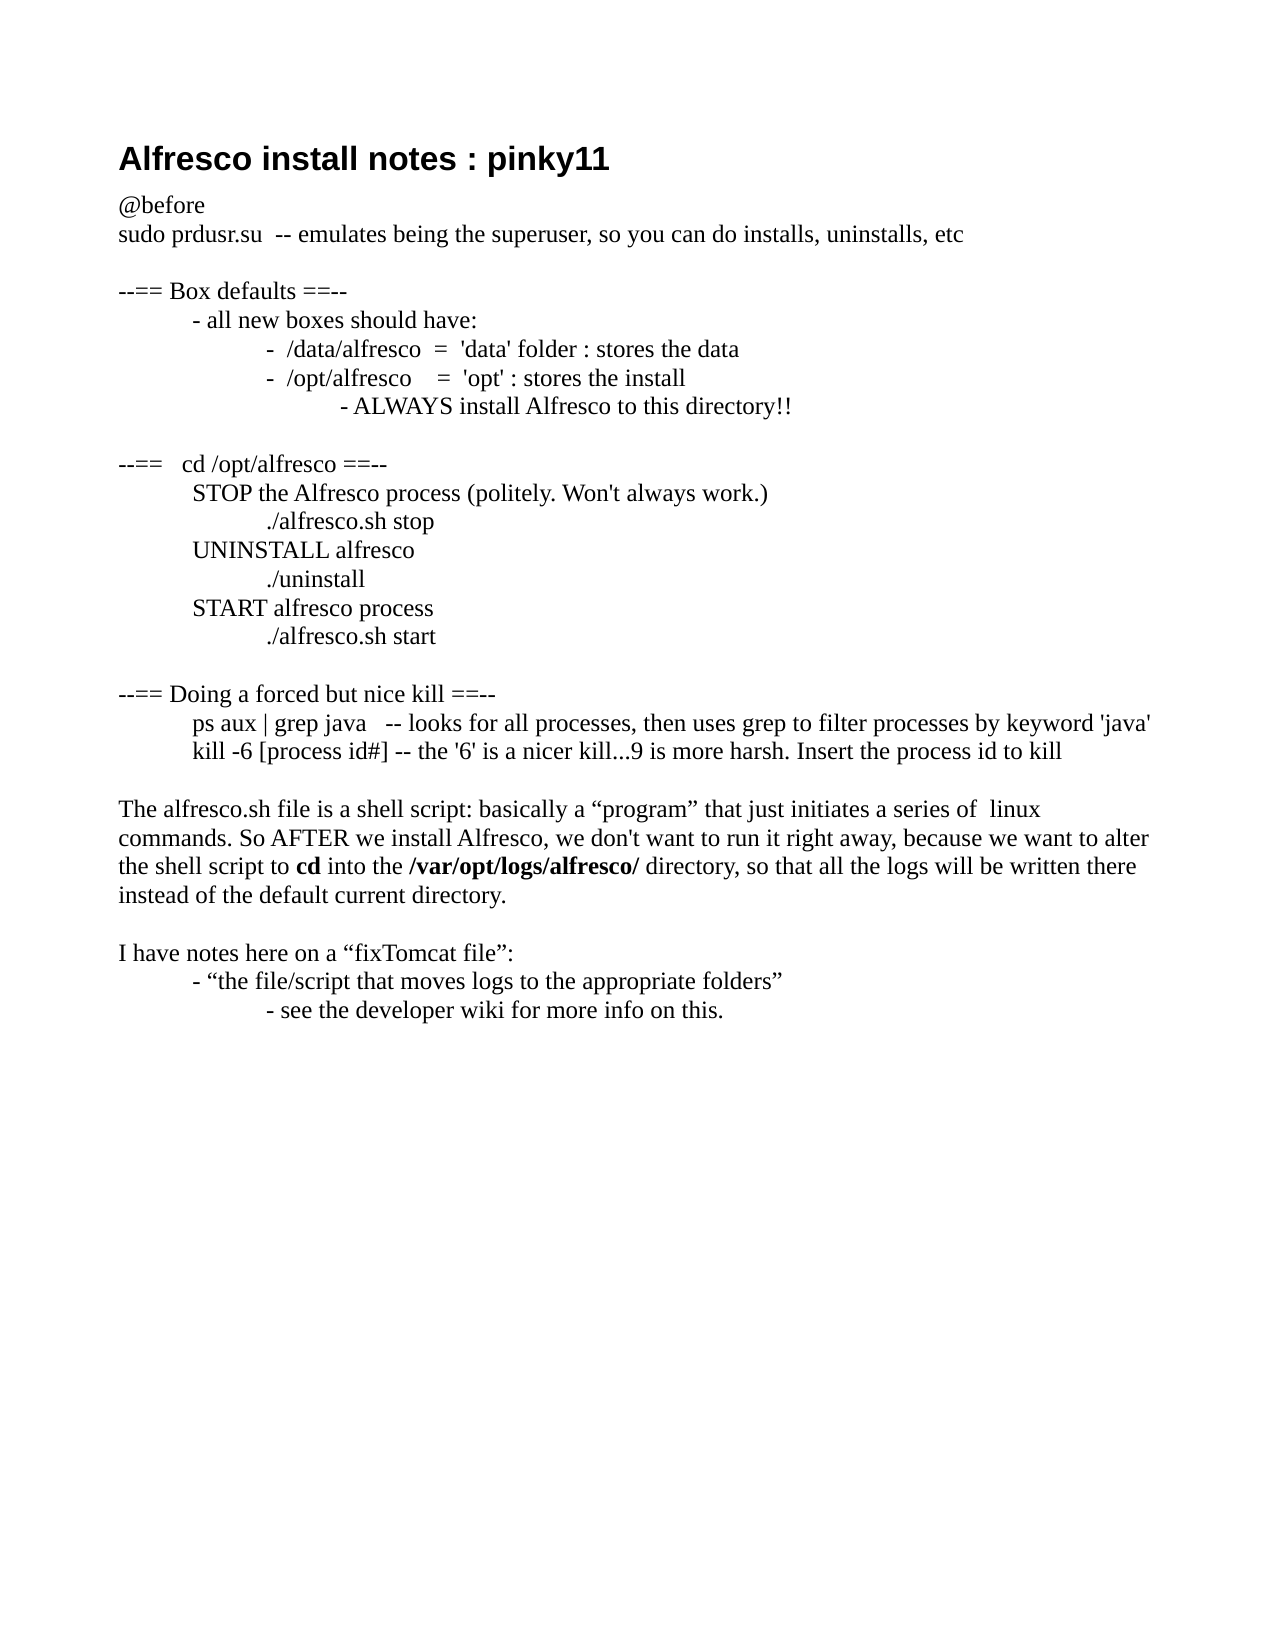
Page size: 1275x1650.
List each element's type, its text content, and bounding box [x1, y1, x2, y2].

text --== Doing a forced but nice kill ==-- [118, 679, 1157, 708]
text - “the file/script that moves logs to the appropriate folders” [118, 966, 1157, 995]
text - ALWAYS install Alfresco to this directory!! [118, 391, 1157, 420]
text I have notes here on a “fixTomcat file”: [118, 938, 1157, 966]
text --== Box defaults ==-- [118, 276, 1157, 305]
text UNINSTALL alfresco [118, 535, 1157, 564]
text @before [118, 190, 1157, 219]
text - all new boxes should have: [118, 305, 1157, 334]
text STOP the Alfresco process (politely. Won't always work.) [118, 478, 1157, 506]
text START alfresco process [118, 593, 1157, 621]
subtitle Alfresco install notes : pinky11 [118, 139, 1157, 178]
text ./alfresco.sh stop [118, 506, 1157, 535]
text The alfresco.sh file is a shell script: basically a “program” that just initiates a series of linux commands. So AFTER we install Alfresco, we don't want to run it right away, because we want to alter the shell script to cd into the /var/opt/logs/alfresco/ directory, so that all the logs will be written there instead of the default current directory. [118, 794, 1157, 909]
text ps aux | grep java -- looks for all processes, then uses grep to filter processes by keyword 'java' kill -6 [process id#] -- the '6' is a nicer kill...9 is more harsh. Insert the process id to kill [118, 708, 1157, 765]
text - /data/alfresco = 'data' folder : stores the data [118, 334, 1157, 363]
text - see the developer wiki for more info on this. [118, 995, 1157, 1024]
text ./alfresco.sh start [118, 621, 1157, 650]
text --== cd /opt/alfresco ==-- [118, 449, 1157, 478]
text sudo prdusr.su -- emulates being the superuser, so you can do installs, uninstalls, etc [118, 219, 1157, 248]
text ./uninstall [118, 564, 1157, 593]
text - /opt/alfresco = 'opt' : stores the install [118, 363, 1157, 391]
